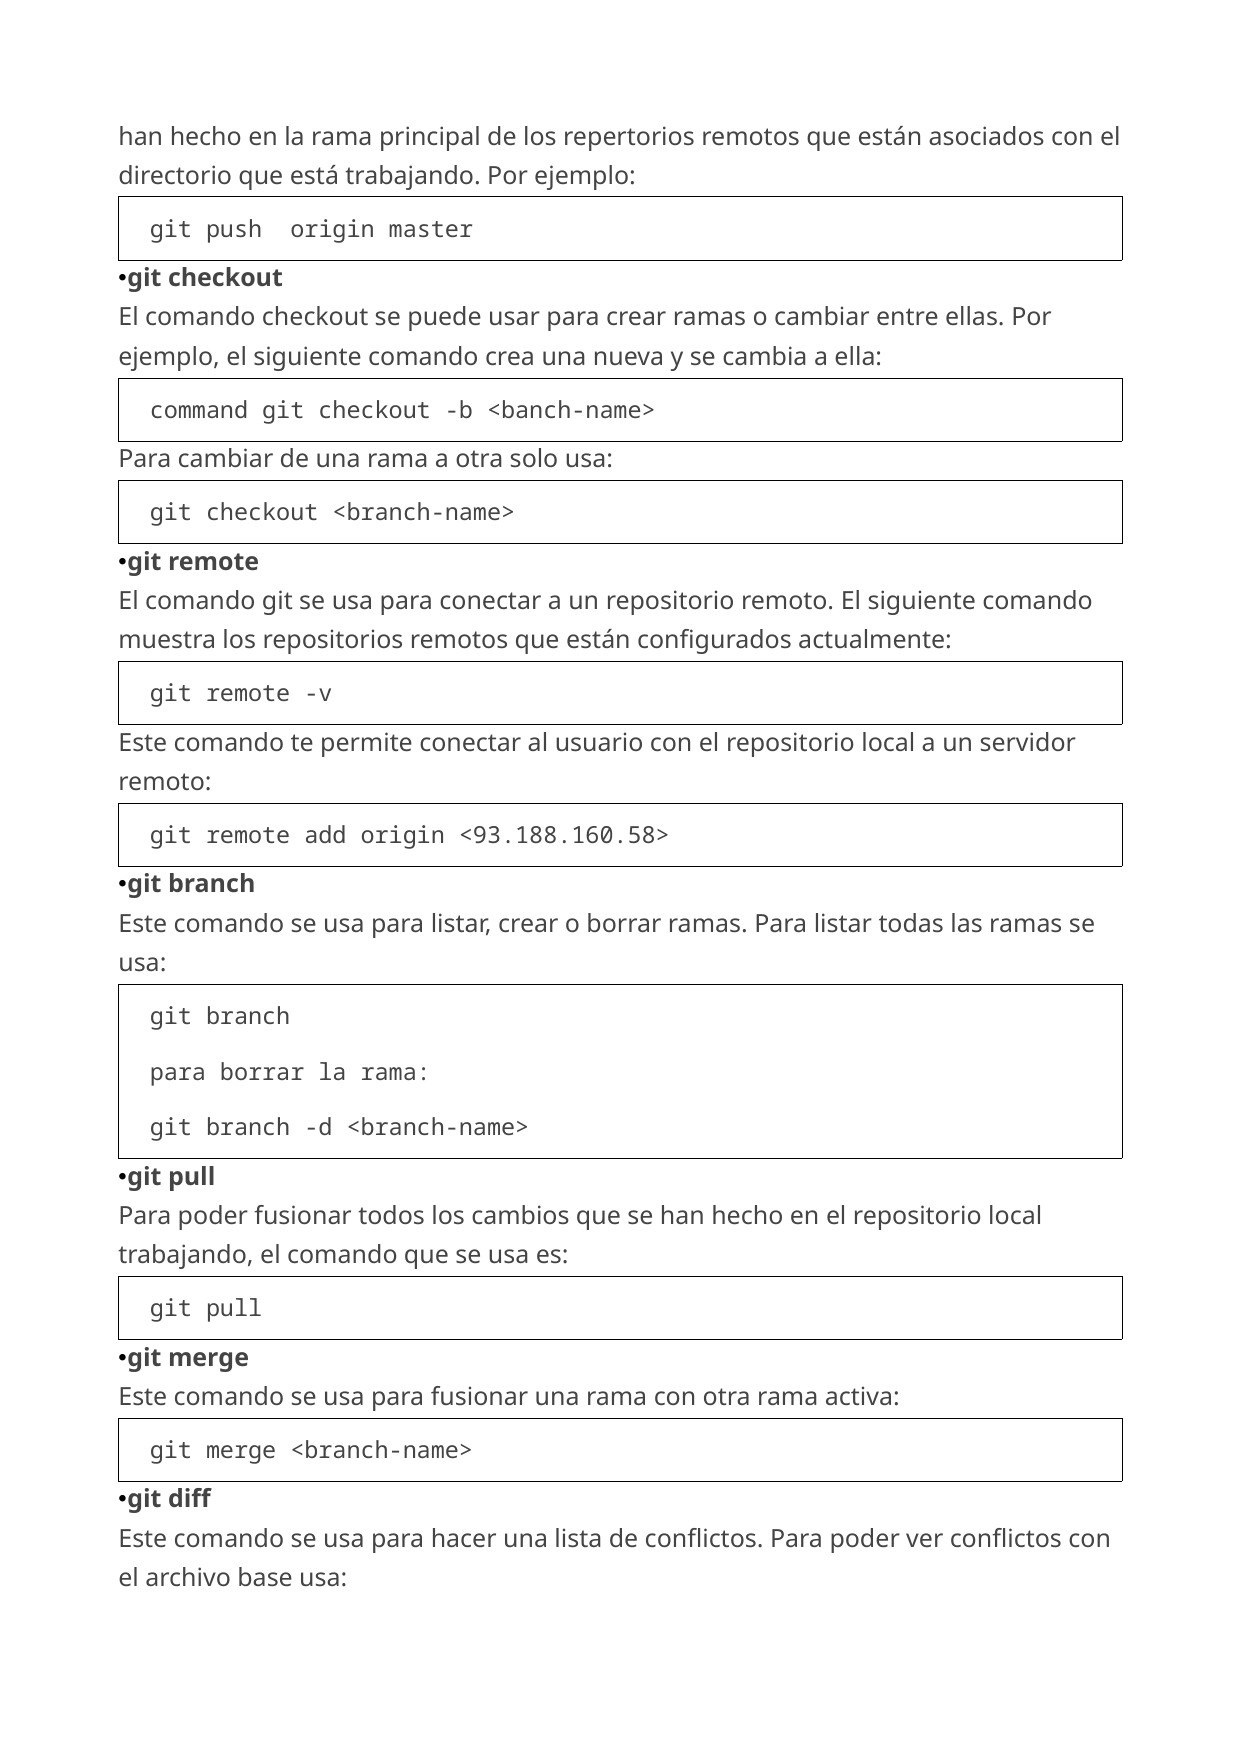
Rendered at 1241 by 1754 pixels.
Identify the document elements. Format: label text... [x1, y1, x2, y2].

list git remote -v [119, 662, 1122, 724]
list command git checkout -b <banch-name> [119, 379, 1122, 441]
list git push origin master [119, 197, 1122, 260]
list Este comando te permite conectar al usuario con el repositorio local a un servidor remoto: [118, 725, 1122, 798]
list git remote El comando git se usa para conectar a un repositorio remoto. El siguiente comando muestra los repositorios remotos que están configurados actualmente: [118, 544, 1122, 656]
list git checkout El comando checkout se puede usar para crear ramas o cambiar entre ellas. Por ejemplo, el siguiente comando crea una nueva y se cambia a ella: [118, 261, 1122, 372]
list git merge Este comando se usa para fusionar una rama con otra rama activa: [118, 1340, 1122, 1412]
list git pull [119, 1277, 1122, 1339]
list git remote add origin <93.188.160.58> [119, 804, 1122, 866]
list git branch Este comando se usa para listar, crear o borrar ramas. Para listar todas las ramas se usa: [118, 867, 1122, 978]
list git branch -d <branch-name> [119, 1095, 1122, 1158]
list git branch [119, 985, 1122, 1031]
list git diff Este comando se usa para hacer una lista de conflictos. Para poder ver conflictos con el archivo base usa: [118, 1482, 1122, 1593]
list han hecho en la rama principal de los repertorios remotos que están asociados con el directorio que está trabajando. Por ejemplo: [118, 118, 1122, 191]
list git checkout <branch-name> [119, 481, 1122, 543]
list Para cambiar de una rama a otra solo usa: [118, 442, 1122, 475]
list git merge <branch-name> [119, 1419, 1122, 1481]
list git pull Para poder fusionar todos los cambios que se han hecho en el repositorio local trabajando, el comando que se usa es: [118, 1159, 1122, 1271]
list para borrar la rama: [119, 1039, 1122, 1087]
